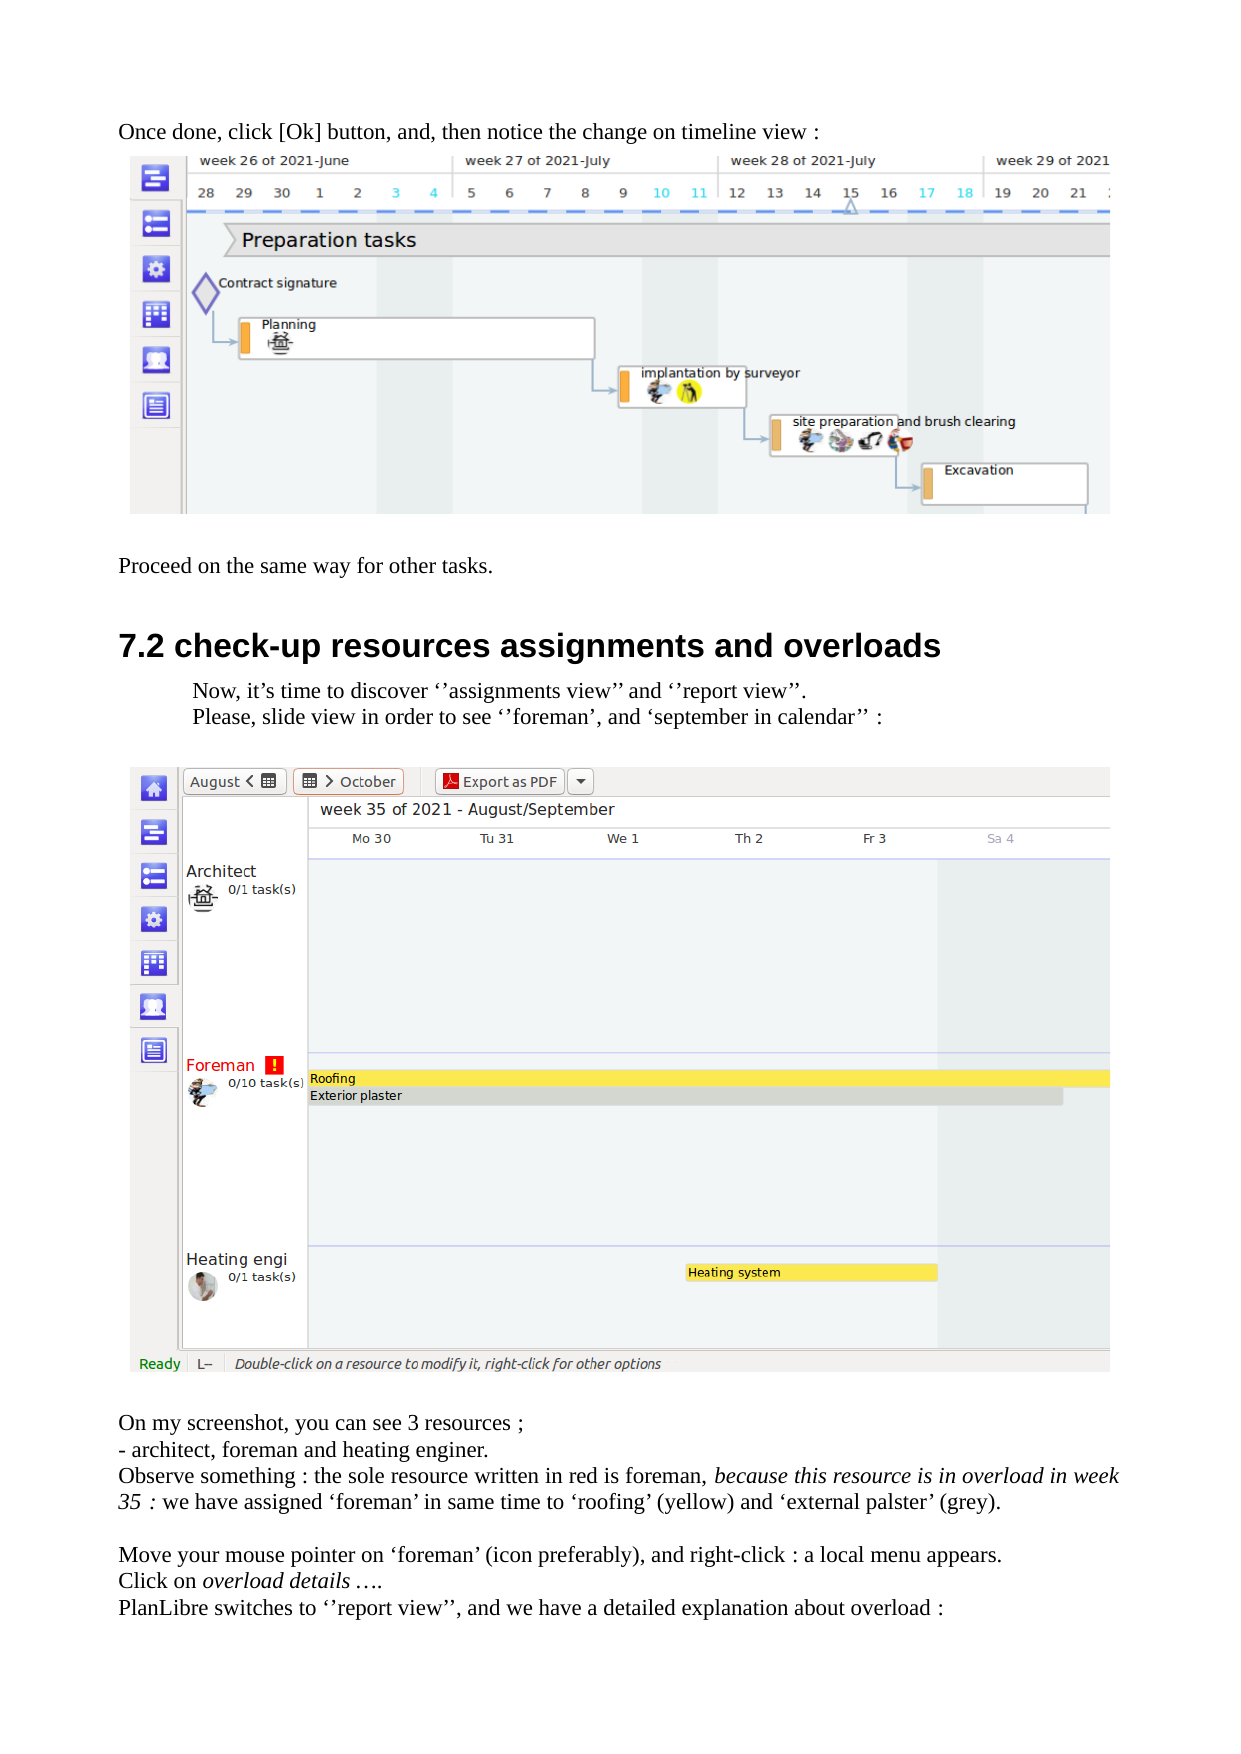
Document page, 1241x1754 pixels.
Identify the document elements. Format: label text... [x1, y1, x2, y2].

text Observe something : the sole resource written in red is foreman, because this resource is in overload in week 35 : we have assigned ‘foreman’ in same time to ‘roofing’ (yellow) and ‘external palster’ (grey). [118, 1462, 1122, 1515]
text Once done, click [Ok] button, and, then notice the change on timeline view : [118, 118, 1122, 144]
text - architect, foreman and heating enginer. [118, 1436, 1122, 1462]
text On my screenshot, you can see 3 resources ; [118, 1409, 1122, 1436]
text Click on overload details …. [118, 1567, 1122, 1594]
picture [129, 767, 1111, 1372]
subtitle 7.2 check-up resources assignments and overloads [118, 626, 1122, 664]
text PlanLibre switches to ‘’report view’’, and we have a detailed explanation about overload : [118, 1594, 1122, 1620]
text Move your mouse pointer on ‘foreman’ (icon preferably), and right-click : a local menu appears. [118, 1541, 1122, 1567]
text Now, it’s time to discover ‘’assignments view’’ and ‘’report view’’. [118, 677, 1122, 703]
text Please, slide view in order to see ‘’foreman’, and ‘september in calendar’’ : [118, 703, 1122, 729]
text Proceed on the same way for other tasks. [118, 552, 1122, 578]
picture [129, 156, 1111, 514]
